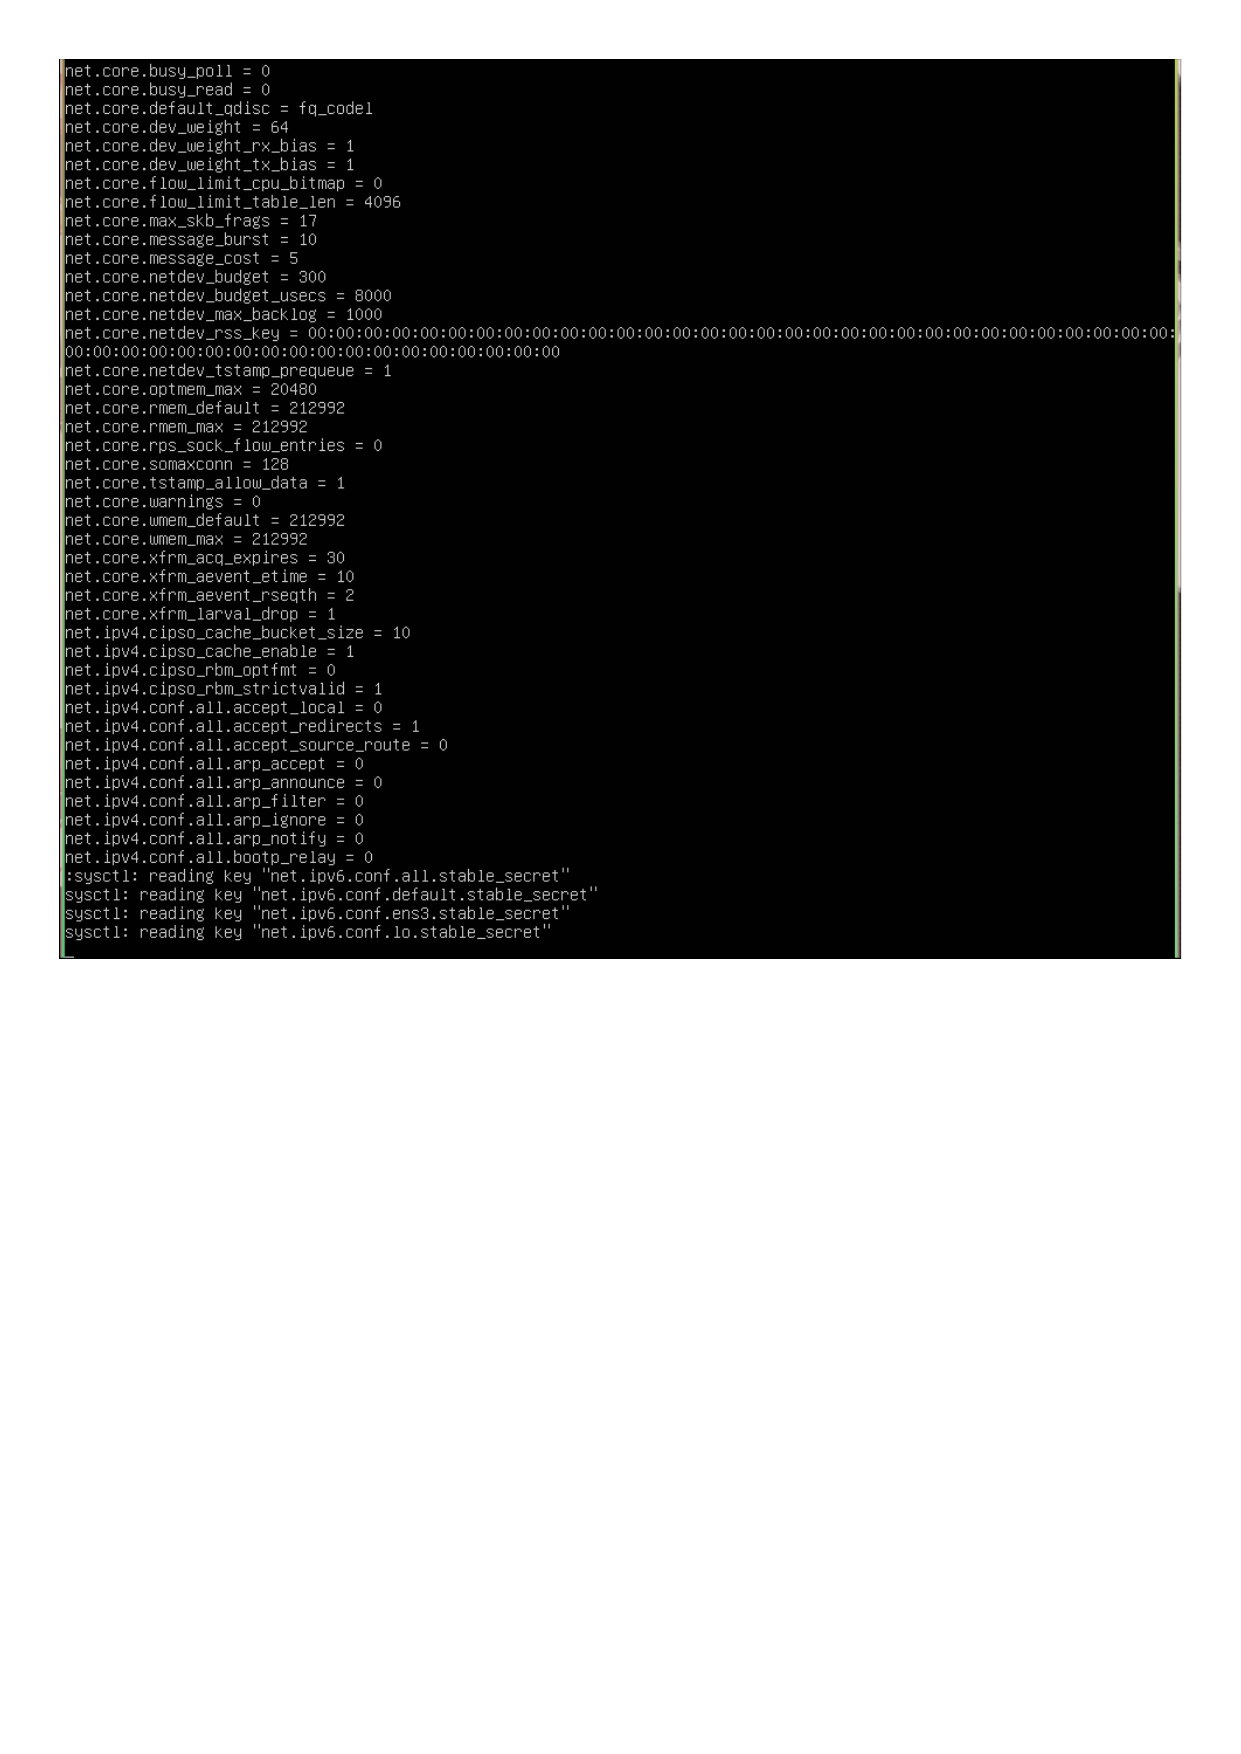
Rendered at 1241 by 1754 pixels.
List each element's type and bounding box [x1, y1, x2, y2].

picture [59, 59, 1182, 959]
